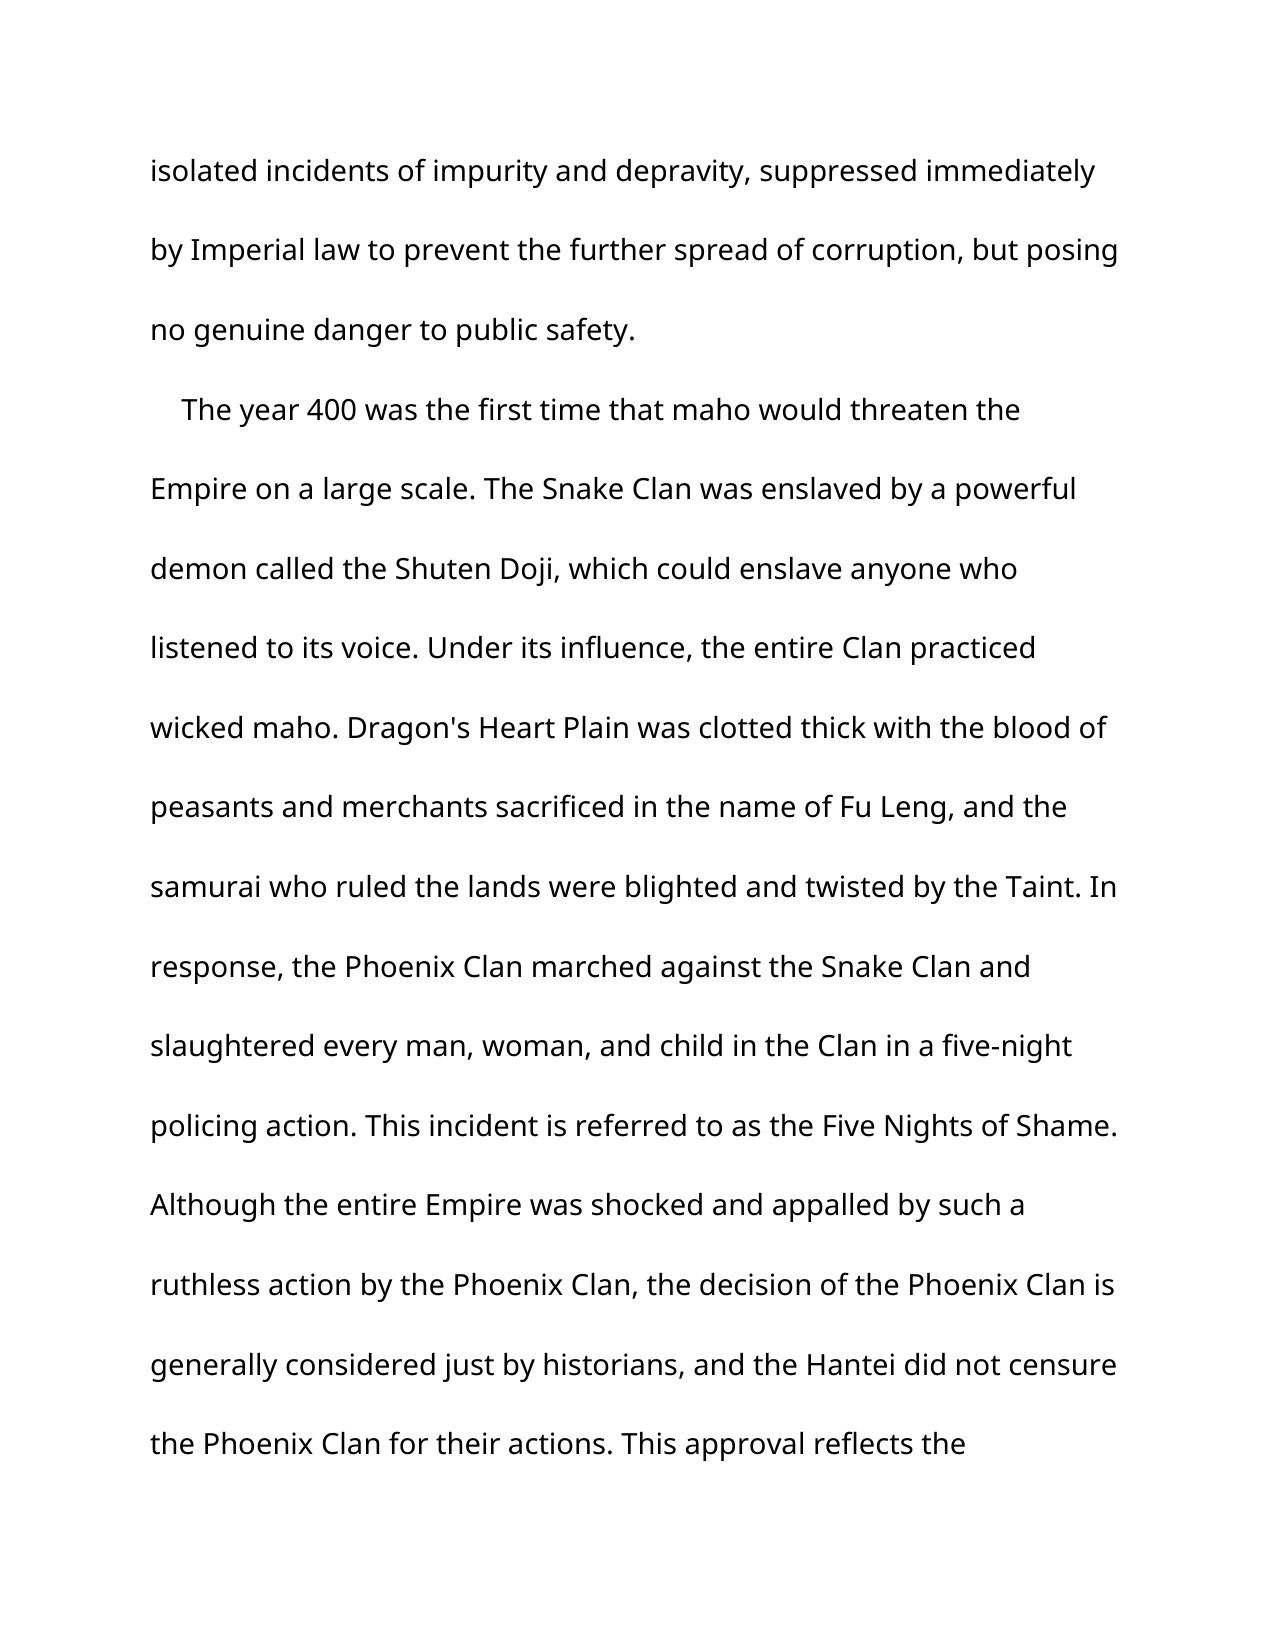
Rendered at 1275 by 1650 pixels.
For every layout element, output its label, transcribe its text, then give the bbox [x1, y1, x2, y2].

text The year 400 was the first time that maho would threaten the Empire on a large scale. The Snake Clan was enslaved by a powerful demon called the Shuten Doji, which could enslave anyone who listened to its voice. Under its influence, the entire Clan practiced wicked maho. Dragon's Heart Plain was clotted thick with the blood of peasants and merchants sacrificed in the name of Fu Leng, and the samurai who ruled the lands were blighted and twisted by the Taint. In response, the Phoenix Clan marched against the Snake Clan and slaughtered every man, woman, and child in the Clan in a five-night policing action. This incident is referred to as the Five Nights of Shame. Although the entire Empire was shocked and appalled by such a ruthless action by the Phoenix Clan, the decision of the Phoenix Clan is generally considered just by historians, and the Hantei did not censure the Phoenix Clan for their actions. This approval reflects the [150, 389, 1125, 1463]
text isolated incidents of impurity and depravity, suppressed immediately by Imperial law to prevent the further spread of corruption, but posing no genuine danger to public safety. [150, 150, 1125, 349]
